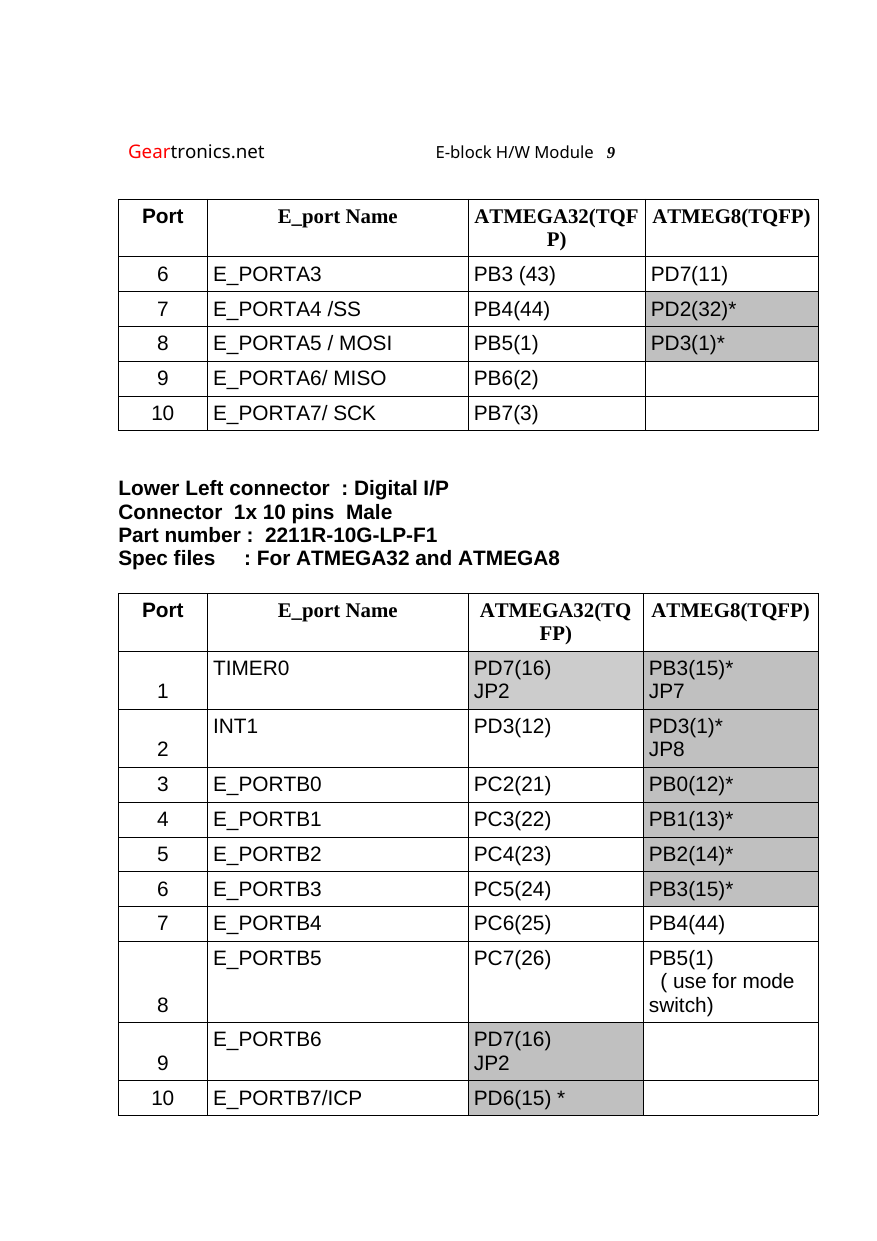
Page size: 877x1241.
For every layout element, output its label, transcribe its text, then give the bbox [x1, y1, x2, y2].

table_cell 1 [119, 652, 207, 709]
table_cell E_PORTB2 [208, 838, 468, 871]
table_cell PB5(1) [469, 327, 645, 361]
table_cell E_PORTA4 /SS [208, 292, 468, 326]
text Spec files : For ATMEGA32 and ATMEGA8 [118, 547, 818, 570]
table_cell 7 [119, 907, 207, 941]
table_header ATMEG8(TQFP) [644, 594, 818, 651]
table_cell PB2(14)* [644, 838, 818, 871]
table_cell PB3(15)* [644, 872, 818, 906]
table_cell PC2(21) [469, 768, 643, 802]
table_cell 8 [119, 942, 207, 1022]
table_cell [644, 1023, 818, 1080]
table_cell E_PORTA7/ SCK [208, 397, 468, 430]
table_cell PB5(1) ( use for mode switch) [644, 942, 818, 1022]
table_cell E_PORTB4 [208, 907, 468, 941]
table_cell PB4(44) [469, 292, 645, 326]
table_cell 8 [119, 327, 207, 361]
table_cell E_PORTB7/ICP [208, 1081, 468, 1115]
table_cell PD3(1)* JP8 [644, 710, 818, 767]
table_cell 10 [119, 1081, 207, 1115]
table_cell 2 [119, 710, 207, 767]
table_cell E_PORTB5 [208, 942, 468, 1022]
table_header ATMEGA32(TQFP) [469, 200, 645, 256]
table_cell PC6(25) [469, 907, 643, 941]
table_cell E_PORTA5 / MOSI [208, 327, 468, 361]
table_header ATMEG8(TQFP) [646, 200, 818, 256]
table_cell PD2(32)* [646, 292, 818, 326]
table_cell 6 [119, 257, 207, 291]
table_cell E_PORTA6/ MISO [208, 362, 468, 396]
table_cell PB3(15)* JP7 [644, 652, 818, 709]
table_cell E_PORTB0 [208, 768, 468, 802]
table_cell E_PORTB1 [208, 803, 468, 837]
table_header E_port Name [208, 594, 468, 651]
table_cell 6 [119, 872, 207, 906]
table_cell TIMER0 [208, 652, 468, 709]
table_cell [646, 397, 818, 430]
table_header Port [119, 594, 207, 651]
table_cell PB7(3) [469, 397, 645, 430]
table_header ATMEGA32(TQFP) [469, 594, 643, 651]
table_cell PD6(15) * [469, 1081, 643, 1115]
table_cell 9 [119, 362, 207, 396]
table_cell PD7(16) JP2 [469, 652, 643, 709]
table_cell PC5(24) [469, 872, 643, 906]
table_cell [646, 362, 818, 396]
table_cell PD3(1)* [646, 327, 818, 361]
table_cell PD7(16) JP2 [469, 1023, 643, 1080]
table_cell E_PORTB3 [208, 872, 468, 906]
table_cell PB0(12)* [644, 768, 818, 802]
text Connector 1x 10 pins Male [118, 500, 818, 523]
table_cell PD3(12) [469, 710, 643, 767]
table_cell PD7(11) [646, 257, 818, 291]
table_cell E_PORTB6 [208, 1023, 468, 1080]
table_cell 5 [119, 838, 207, 871]
table_header Port [119, 200, 207, 256]
table_cell PB3 (43) [469, 257, 645, 291]
table_cell PC7(26) [469, 942, 643, 1022]
table_cell E_PORTA3 [208, 257, 468, 291]
text Lower Left connector : Digital I/P [118, 477, 818, 500]
table_cell [644, 1081, 818, 1115]
table_cell PB4(44) [644, 907, 818, 941]
table_cell PC3(22) [469, 803, 643, 837]
text Part number : 2211R-10G-LP-F1 [118, 523, 818, 547]
table_cell INT1 [208, 710, 468, 767]
table_cell PB1(13)* [644, 803, 818, 837]
table_cell 4 [119, 803, 207, 837]
table_header E_port Name [208, 200, 468, 256]
table_cell PC4(23) [469, 838, 643, 871]
table_cell 7 [119, 292, 207, 326]
table_cell 10 [119, 397, 207, 430]
table_cell 9 [119, 1023, 207, 1080]
table_cell PB6(2) [469, 362, 645, 396]
table_cell 3 [119, 768, 207, 802]
